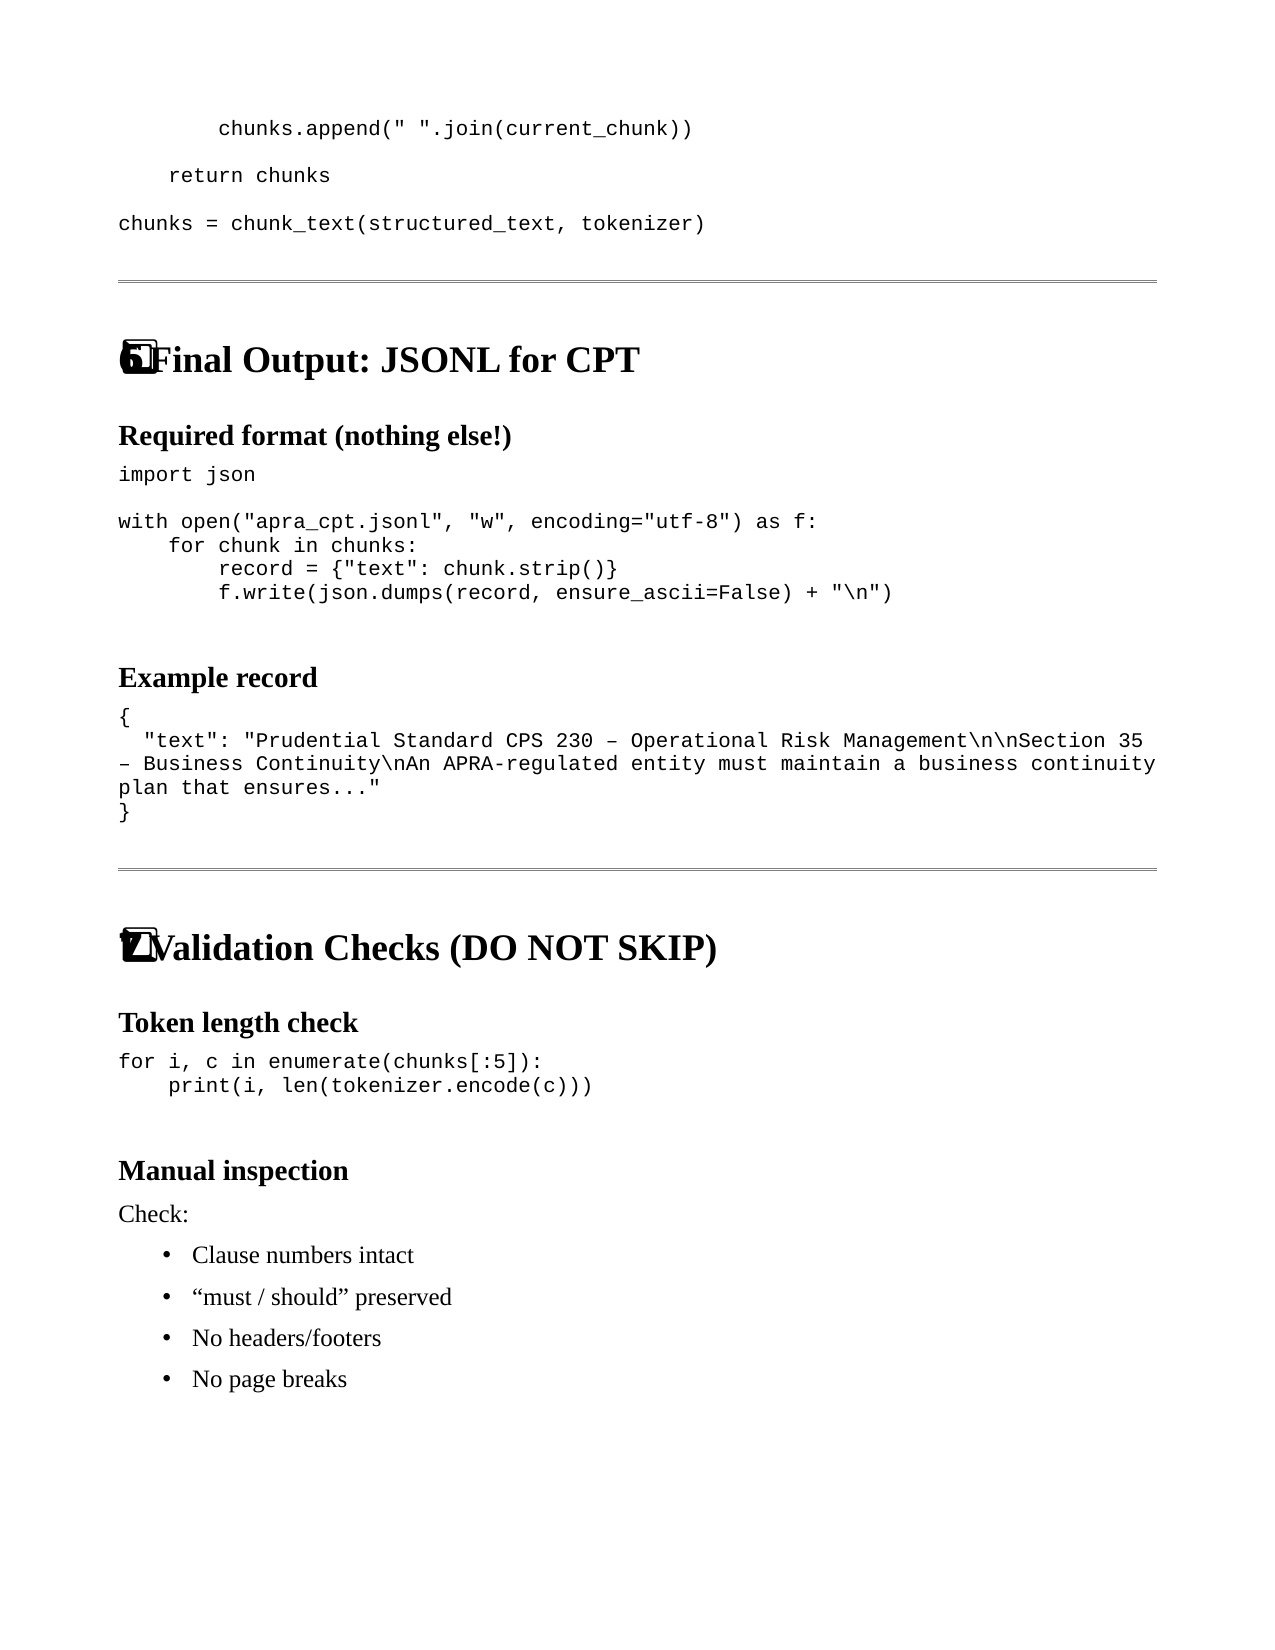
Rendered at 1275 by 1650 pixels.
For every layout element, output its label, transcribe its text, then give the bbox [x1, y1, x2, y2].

subtitle Manual inspection [118, 1153, 1157, 1187]
text record = {"text": chunk.strip()} [118, 558, 1157, 582]
subtitle 6️⃣ Final Output: JSONL for CPT [118, 337, 1157, 380]
text for chunk in chunks: [118, 534, 1157, 558]
text Check: [118, 1199, 1157, 1228]
subtitle Required format (nothing else!) [118, 418, 1157, 451]
text chunks = chunk_text(structured_text, tokenizer) [118, 213, 1157, 236]
subtitle Token length check [118, 1006, 1157, 1039]
text } [118, 801, 1157, 824]
subtitle 7️⃣ Validation Checks (DO NOT SKIP) [118, 925, 1157, 968]
text with open("apra_cpt.jsonl", "w", encoding="utf-8") as f: [118, 511, 1157, 534]
text "text": "Prudential Standard CPS 230 – Operational Risk Management\n\nSection 35 – Business Continuity\nAn APRA-regulated entity must maintain a business continuity plan that ensures..." [118, 730, 1157, 801]
list No headers/footers [162, 1323, 1157, 1352]
text chunks.append(" ".join(current_chunk)) [118, 118, 1157, 142]
text for i, c in enumerate(chunks[:5]): [118, 1052, 1157, 1075]
text print(i, len(tokenizer.encode(c))) [118, 1075, 1157, 1099]
text f.write(json.dumps(record, ensure_ascii=False) + "\n") [118, 582, 1157, 606]
text { [118, 706, 1157, 730]
list Clause numbers intact [162, 1241, 1157, 1269]
list “must / should” preserved [162, 1282, 1157, 1311]
text import json [118, 464, 1157, 487]
text return chunks [118, 165, 1157, 189]
subtitle Example record [118, 660, 1157, 693]
list No page breaks [162, 1364, 1157, 1393]
